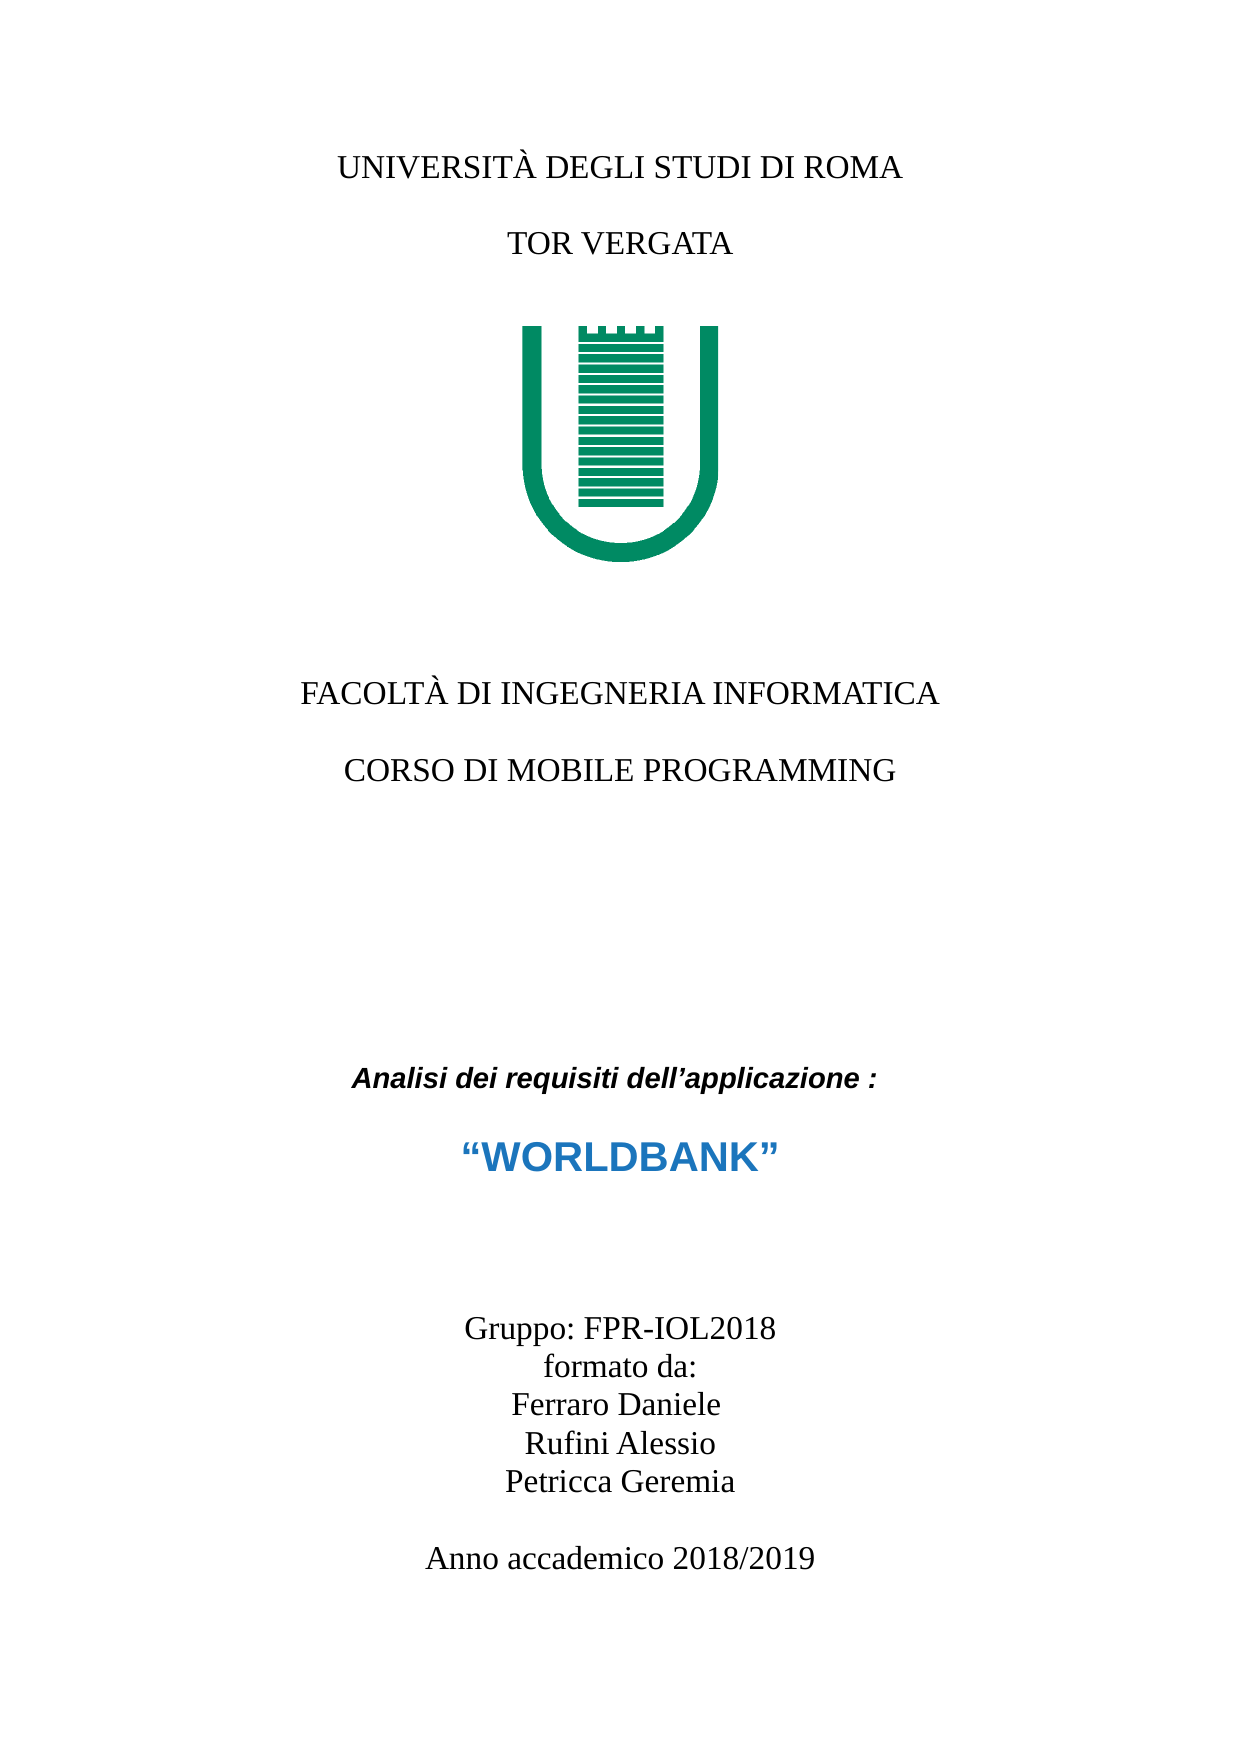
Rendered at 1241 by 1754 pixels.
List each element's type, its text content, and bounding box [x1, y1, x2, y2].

title Analisi dei requisiti dell’applicazione : [118, 1061, 1122, 1095]
text Ferraro Daniele [118, 1384, 1122, 1423]
picture [522, 326, 719, 562]
text CORSO DI MOBILE PROGRAMMING [118, 750, 1122, 788]
text Petricca Geremia [118, 1461, 1122, 1499]
text Gruppo: FPR-IOL2018 [118, 1308, 1122, 1346]
text FACOLTÀ DI INGEGNERIA INFORMATICA [118, 673, 1122, 711]
text TOR VERGATA [118, 223, 1122, 262]
text Rufini Alessio [118, 1423, 1122, 1461]
text Anno accademico 2018/2019 [118, 1538, 1122, 1576]
title “WORLDBANK” [118, 1132, 1122, 1180]
text formato da: [118, 1346, 1122, 1384]
text UNIVERSITÀ DEGLI STUDI DI ROMA [118, 147, 1122, 185]
